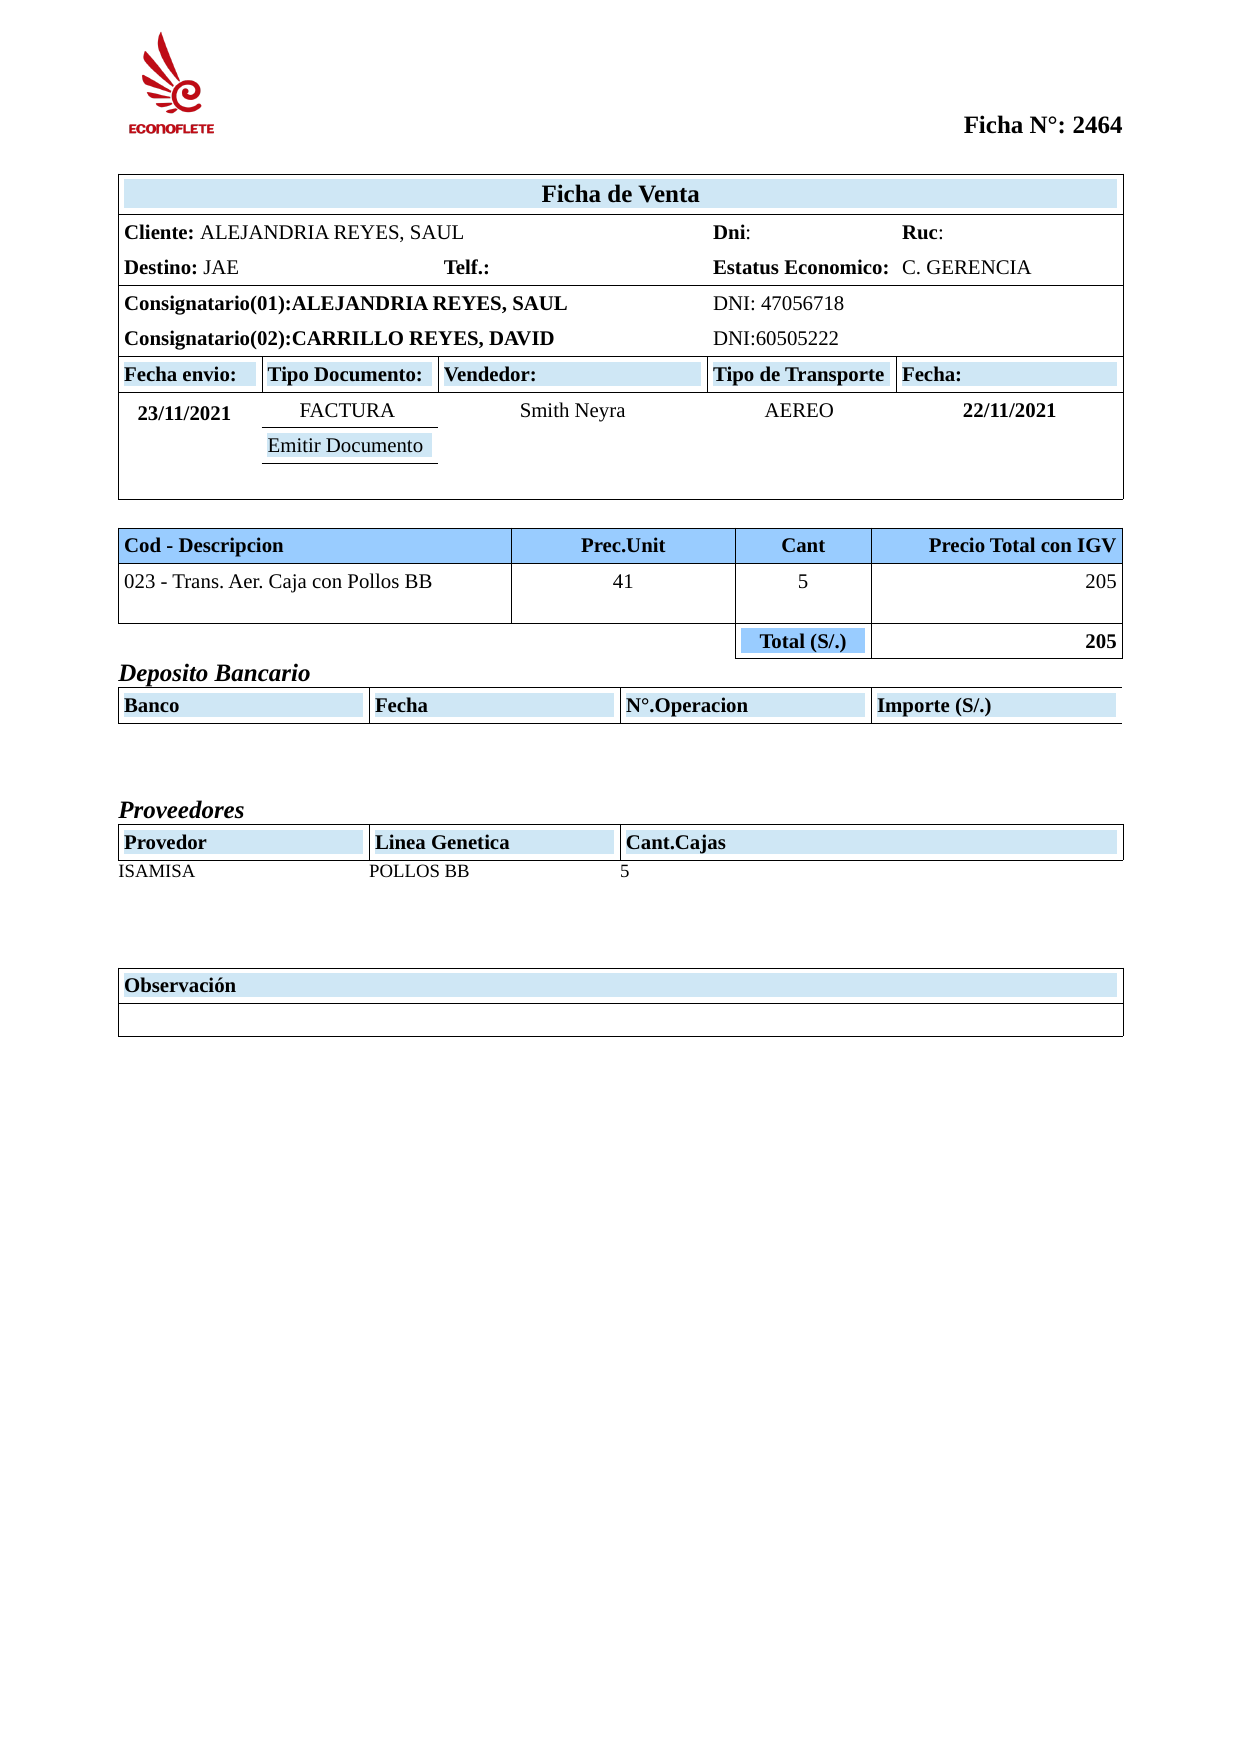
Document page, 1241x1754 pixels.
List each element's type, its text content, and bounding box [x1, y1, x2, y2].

table_cell Estatus Economico: [707, 249, 896, 285]
table_cell Consignatario(01):ALEJANDRIA REYES, SAUL [119, 286, 707, 321]
table_cell [369, 903, 620, 924]
text Deposito Bancario [118, 658, 1122, 687]
table_header Precio Total con IGV [872, 529, 1122, 563]
table_cell [262, 464, 438, 498]
table_header Cant.Cajas [621, 825, 1123, 859]
table_cell 22/11/2021 [896, 393, 1123, 498]
table_cell Vendedor: [439, 357, 707, 392]
table_cell [871, 771, 1122, 795]
table_cell ISAMISA [118, 861, 369, 881]
table_cell [620, 747, 871, 771]
table_cell 23/11/2021 [119, 393, 262, 498]
table_cell [118, 624, 511, 658]
table_header Fecha [370, 688, 620, 723]
table_cell [369, 946, 620, 967]
table_header Linea Genetica [370, 825, 620, 859]
table_cell [620, 881, 1123, 903]
table_header Ficha de Venta [119, 175, 1123, 214]
table_cell AEREO [707, 393, 896, 498]
table_cell 5 [736, 564, 871, 623]
table_cell Total (S/.) [736, 624, 871, 658]
table_cell [620, 771, 871, 795]
table_cell [871, 747, 1122, 771]
table_cell [119, 1004, 1123, 1036]
table_header Cant [736, 529, 871, 563]
table_cell 205 [872, 564, 1122, 623]
table_cell DNI: 47056718 [707, 286, 1123, 321]
table_cell [511, 624, 735, 658]
table_cell Fecha envio: [119, 357, 262, 392]
picture [118, 31, 225, 134]
table_cell [369, 881, 620, 903]
table_cell [620, 946, 1123, 967]
table_cell [118, 881, 369, 903]
table_header Cod - Descripcion [119, 529, 511, 563]
table_cell 5 [620, 861, 1123, 881]
table_cell DNI:60505222 [707, 321, 1123, 356]
table_cell POLLOS BB [369, 861, 620, 881]
table_header Provedor [119, 825, 369, 859]
table_header Prec.Unit [512, 529, 735, 563]
table_cell Ruc: [896, 215, 1123, 249]
table_cell Tipo Documento: [263, 357, 438, 392]
table_header Banco [119, 688, 369, 723]
table_cell [118, 946, 369, 967]
table_cell Telf.: [438, 249, 707, 285]
table_cell 41 [512, 564, 735, 623]
text Proveedores [118, 795, 1122, 824]
table_cell [620, 724, 871, 747]
table_cell [369, 747, 620, 771]
table_cell Smith Neyra [438, 393, 707, 498]
table_cell [118, 724, 369, 747]
table_cell [118, 771, 369, 795]
table_cell 023 - Trans. Aer. Caja con Pollos BB [119, 564, 511, 623]
table_cell [118, 747, 369, 771]
table_cell [369, 724, 620, 747]
table_cell [369, 924, 620, 946]
table_cell Cliente: ALEJANDRIA REYES, SAUL [119, 215, 707, 249]
table_cell [118, 924, 369, 946]
table_cell Emitir Documento [262, 428, 438, 463]
table_header Observación [119, 969, 1123, 1003]
table_cell Destino: JAE [119, 249, 438, 285]
table_header N°.Operacion [621, 688, 871, 723]
table_cell C. GERENCIA [896, 249, 1123, 285]
table_cell [369, 771, 620, 795]
table_cell Fecha: [897, 357, 1123, 392]
table_cell Dni: [707, 215, 896, 249]
table_cell FACTURA [262, 393, 438, 427]
table_cell 205 [872, 624, 1122, 658]
table_cell [620, 903, 1123, 924]
table_cell Consignatario(02):CARRILLO REYES, DAVID [119, 321, 707, 356]
table_cell Tipo de Transporte [708, 357, 896, 392]
table_header Importe (S/.) [872, 688, 1122, 723]
table_cell [871, 724, 1122, 747]
table_cell [620, 924, 1123, 946]
table_cell [118, 903, 369, 924]
